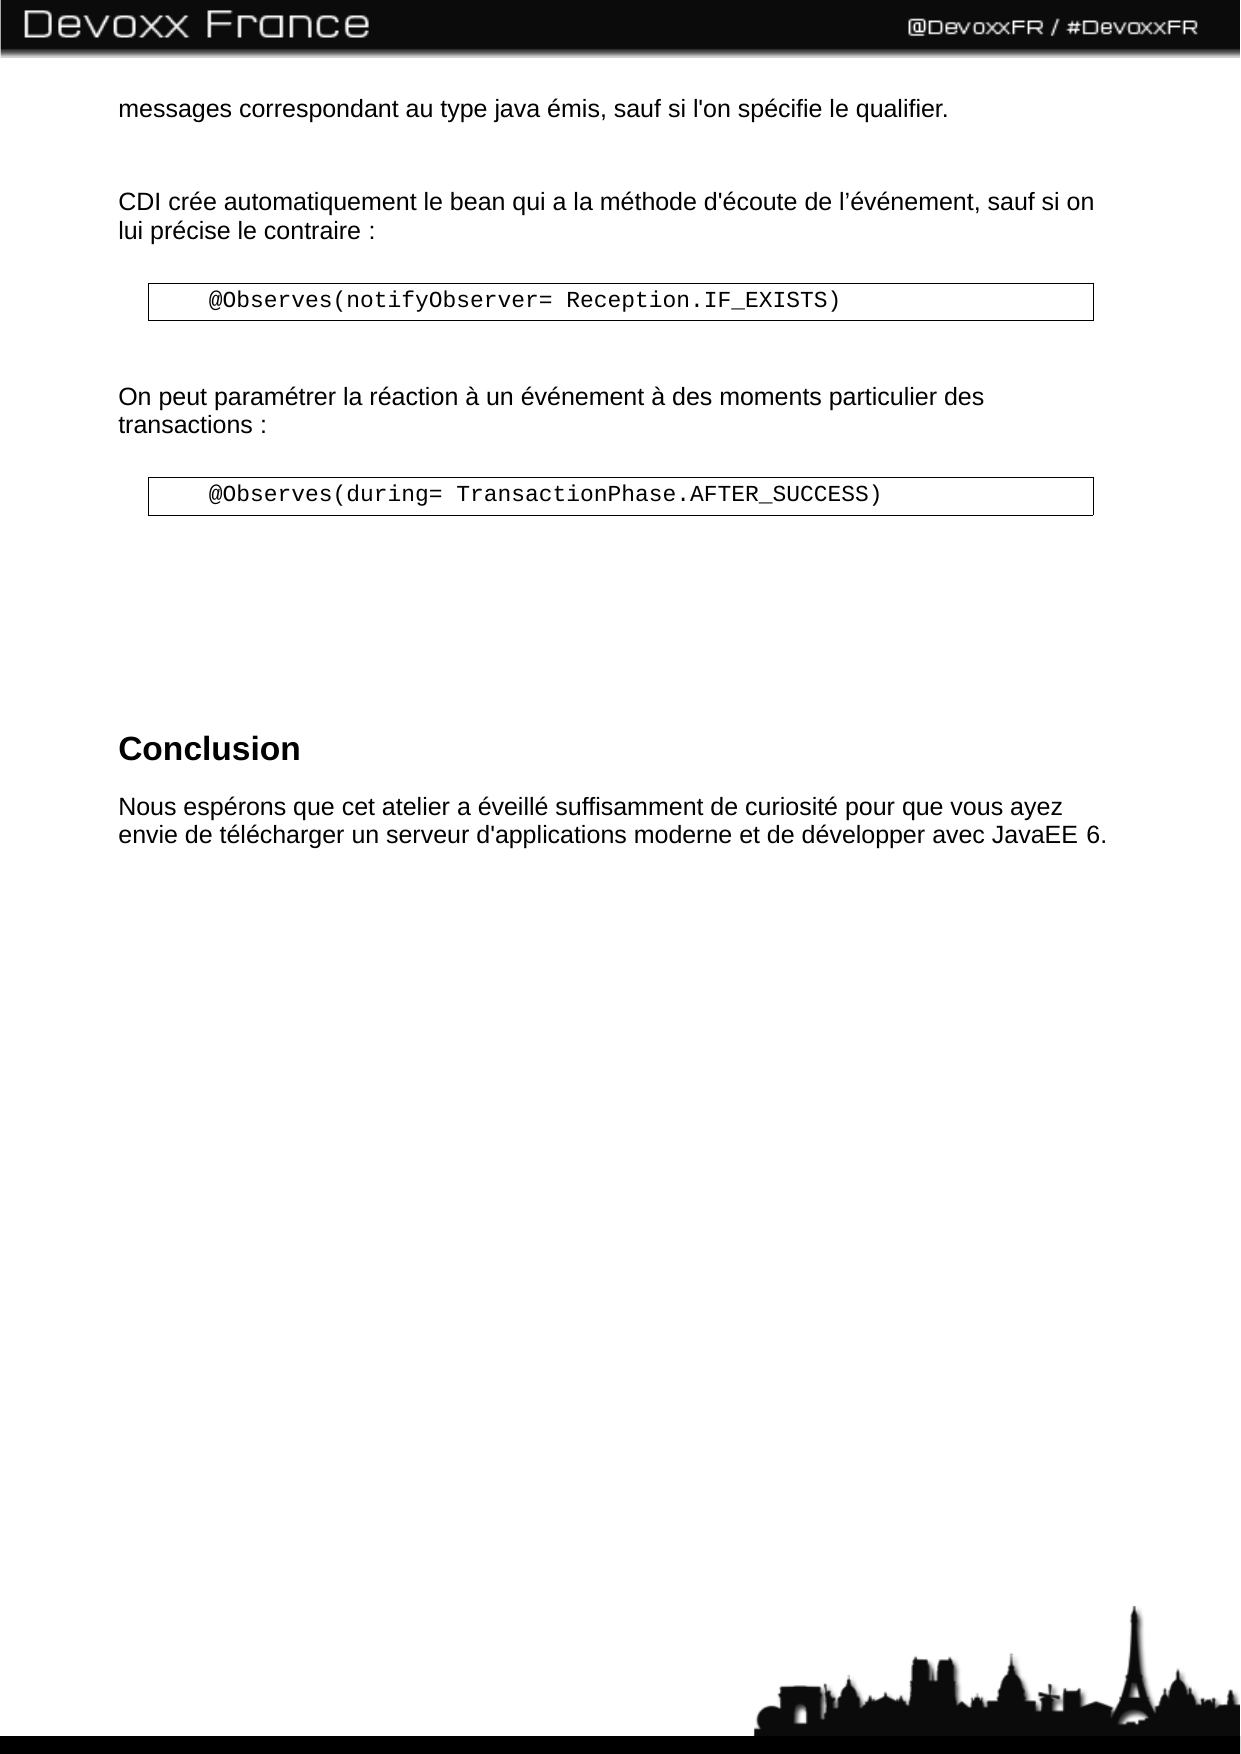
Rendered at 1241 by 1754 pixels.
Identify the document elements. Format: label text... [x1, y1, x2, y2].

text Nous espérons que cet atelier a éveillé suffisamment de curiosité pour que vous ayez envie de télécharger un serveur d'applications moderne et de développer avec JavaEE 6. [118, 791, 1122, 849]
text @Observes(notifyObserver= Reception.IF_EXISTS) [149, 284, 1093, 320]
subtitle Conclusion [118, 728, 1122, 767]
text En effet, dans SpecialCustomer, l'EventOrder est qualifié avec @ImportantOrder, les « message » qu'il envoit donc le sont aussi. Par défaut un @Observes prends tous les messages correspondant au type java émis, sauf si l'on spécifie le qualifier. [118, 94, 1122, 123]
text On peut paramétrer la réaction à un événement à des moments particulier des transactions : [118, 382, 1122, 439]
text CDI crée automatiquement le bean qui a la méthode d'écoute de l’événement, sauf si on lui précise le contraire : [118, 187, 1122, 245]
picture [0, 0, 1240, 58]
text @Observes(during= TransactionPhase.AFTER_SUCCESS) [149, 478, 1093, 515]
picture [753, 1598, 1240, 1736]
